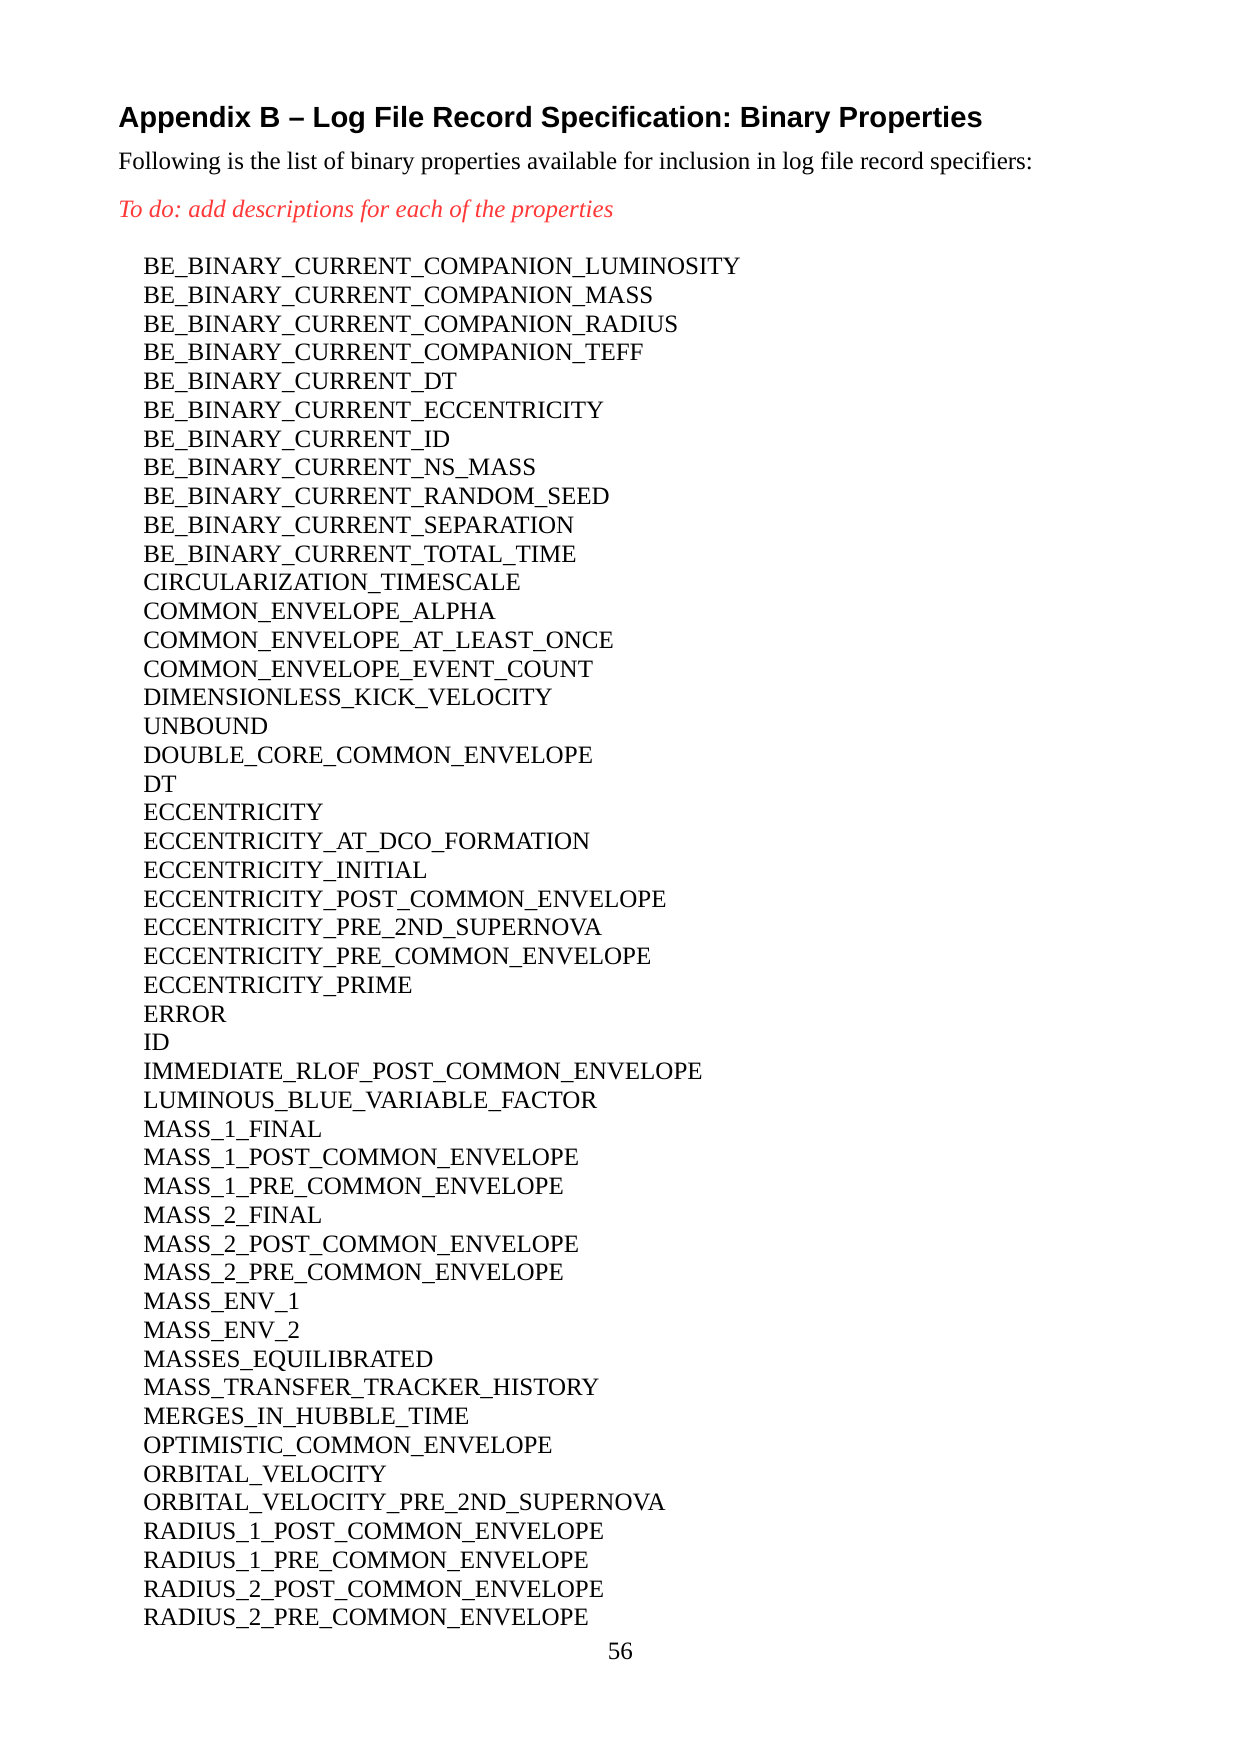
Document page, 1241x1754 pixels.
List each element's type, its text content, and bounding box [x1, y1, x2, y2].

text LUMINOUS_BLUE_VARIABLE_FACTOR [118, 1085, 1122, 1114]
text DOUBLE_CORE_COMMON_ENVELOPE [118, 740, 1122, 769]
text COMMON_ENVELOPE_ALPHA [118, 596, 1122, 625]
text ECCENTRICITY_PRIME [118, 970, 1122, 999]
text UNBOUND [118, 711, 1122, 740]
text MERGES_IN_HUBBLE_TIME [118, 1401, 1122, 1430]
text RADIUS_2_PRE_COMMON_ENVELOPE [118, 1602, 1122, 1631]
text RADIUS_1_POST_COMMON_ENVELOPE [118, 1516, 1122, 1545]
text ECCENTRICITY_AT_DCO_FORMATION [118, 826, 1122, 855]
text MASS_TRANSFER_TRACKER_HISTORY [118, 1372, 1122, 1401]
text DIMENSIONLESS_KICK_VELOCITY [118, 682, 1122, 711]
text ID [118, 1027, 1122, 1056]
text BE_BINARY_CURRENT_DT [118, 366, 1122, 395]
text DT [118, 769, 1122, 797]
text BE_BINARY_CURRENT_COMPANION_TEFF [118, 337, 1122, 366]
text COMMON_ENVELOPE_AT_LEAST_ONCE [118, 625, 1122, 654]
text BE_BINARY_CURRENT_TOTAL_TIME [118, 539, 1122, 567]
text CIRCULARIZATION_TIMESCALE [118, 567, 1122, 596]
text RADIUS_1_PRE_COMMON_ENVELOPE [118, 1545, 1122, 1574]
text MASS_1_POST_COMMON_ENVELOPE [118, 1142, 1122, 1171]
text ORBITAL_VELOCITY_PRE_2ND_SUPERNOVA [118, 1487, 1122, 1516]
text BE_BINARY_CURRENT_NS_MASS [118, 452, 1122, 481]
text COMMON_ENVELOPE_EVENT_COUNT [118, 654, 1122, 682]
text ECCENTRICITY_PRE_COMMON_ENVELOPE [118, 941, 1122, 970]
subtitle Appendix B – Log File Record Specification: Binary Properties [118, 100, 1122, 133]
text MASS_1_PRE_COMMON_ENVELOPE [118, 1171, 1122, 1200]
text Following is the list of binary properties available for inclusion in log file record specifiers: [118, 146, 1122, 175]
text ECCENTRICITY_POST_COMMON_ENVELOPE [118, 884, 1122, 912]
text ECCENTRICITY [118, 797, 1122, 826]
text MASS_ENV_2 [118, 1315, 1122, 1344]
text BE_BINARY_CURRENT_COMPANION_RADIUS [118, 309, 1122, 337]
text MASS_ENV_1 [118, 1286, 1122, 1315]
text BE_BINARY_CURRENT_COMPANION_LUMINOSITY [118, 251, 1122, 280]
text BE_BINARY_CURRENT_SEPARATION [118, 510, 1122, 539]
text ORBITAL_VELOCITY [118, 1459, 1122, 1487]
text MASS_2_FINAL [118, 1200, 1122, 1229]
text ECCENTRICITY_PRE_2ND_SUPERNOVA [118, 912, 1122, 941]
text ECCENTRICITY_INITIAL [118, 855, 1122, 884]
text MASS_2_PRE_COMMON_ENVELOPE [118, 1257, 1122, 1286]
text To do: add descriptions for each of the properties [118, 194, 1122, 222]
text BE_BINARY_CURRENT_ID [118, 424, 1122, 452]
text BE_BINARY_CURRENT_ECCENTRICITY [118, 395, 1122, 424]
text RADIUS_2_POST_COMMON_ENVELOPE [118, 1574, 1122, 1602]
text BE_BINARY_CURRENT_RANDOM_SEED [118, 481, 1122, 510]
text IMMEDIATE_RLOF_POST_COMMON_ENVELOPE [118, 1056, 1122, 1085]
text MASS_1_FINAL [118, 1114, 1122, 1142]
text ERROR [118, 999, 1122, 1027]
text MASS_2_POST_COMMON_ENVELOPE [118, 1229, 1122, 1257]
text MASSES_EQUILIBRATED [118, 1344, 1122, 1372]
text BE_BINARY_CURRENT_COMPANION_MASS [118, 280, 1122, 309]
text OPTIMISTIC_COMMON_ENVELOPE [118, 1430, 1122, 1459]
